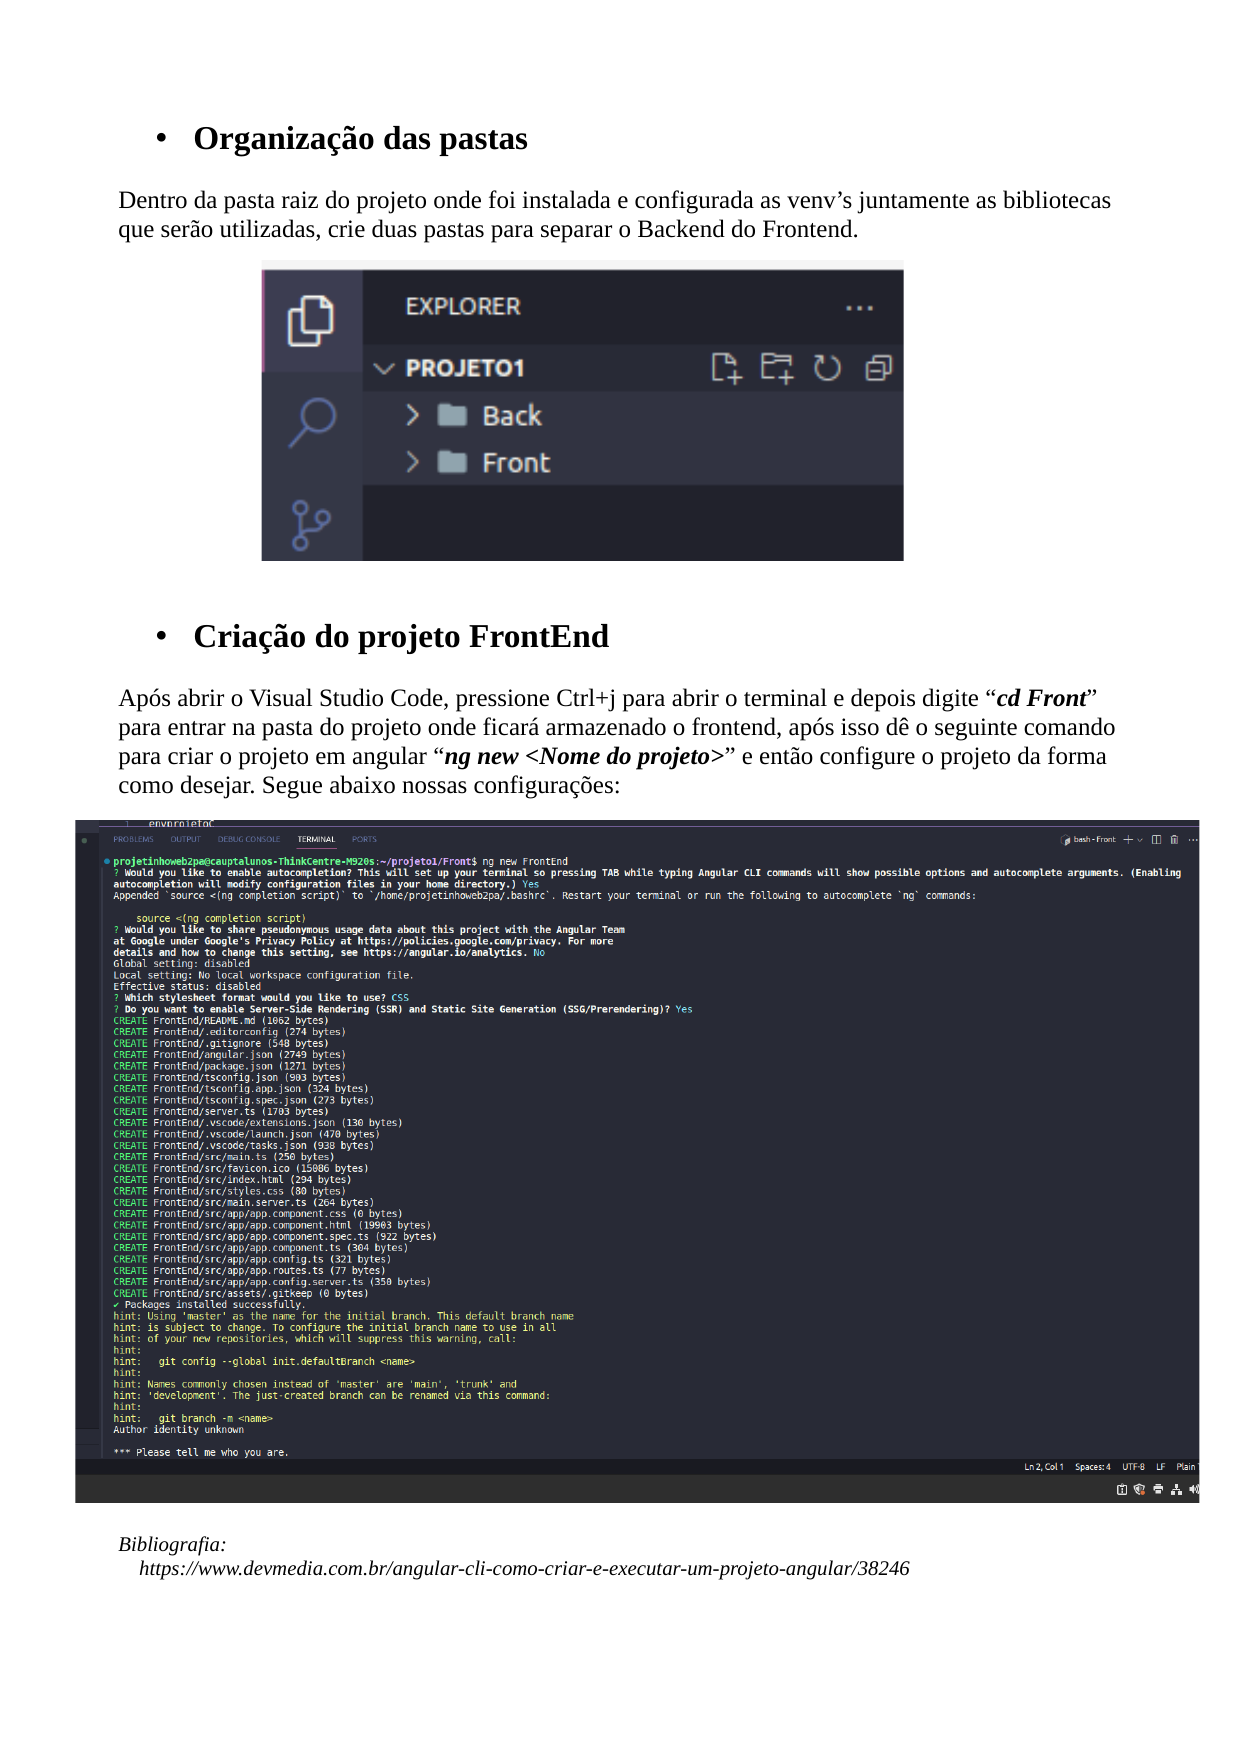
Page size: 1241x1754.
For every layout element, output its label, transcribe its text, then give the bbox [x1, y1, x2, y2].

picture [75, 820, 1200, 1503]
text Após abrir o Visual Studio Code, pressione Ctrl+j para abrir o terminal e depois digite “cd Front” para entrar na pasta do projeto onde ficará armazenado o frontend, após isso dê o seguinte comando para criar o projeto em angular “ng new <Nome do projeto>” e então configure o projeto da forma como desejar. Segue abaixo nossas configurações: [118, 683, 1122, 798]
text https://www.devmedia.com.br/angular-cli-como-criar-e-executar-um-projeto-angular/38246 [118, 1556, 1122, 1579]
text Bibliografia: [118, 1531, 1122, 1556]
list Criação do projeto FrontEnd [156, 616, 1122, 655]
list Organização das pastas [156, 118, 1122, 156]
text Dentro da pasta raiz do projeto onde foi instalada e configurada as venv’s juntamente as bibliotecas que serão utilizadas, crie duas pastas para separar o Backend do Frontend. [118, 185, 1122, 243]
